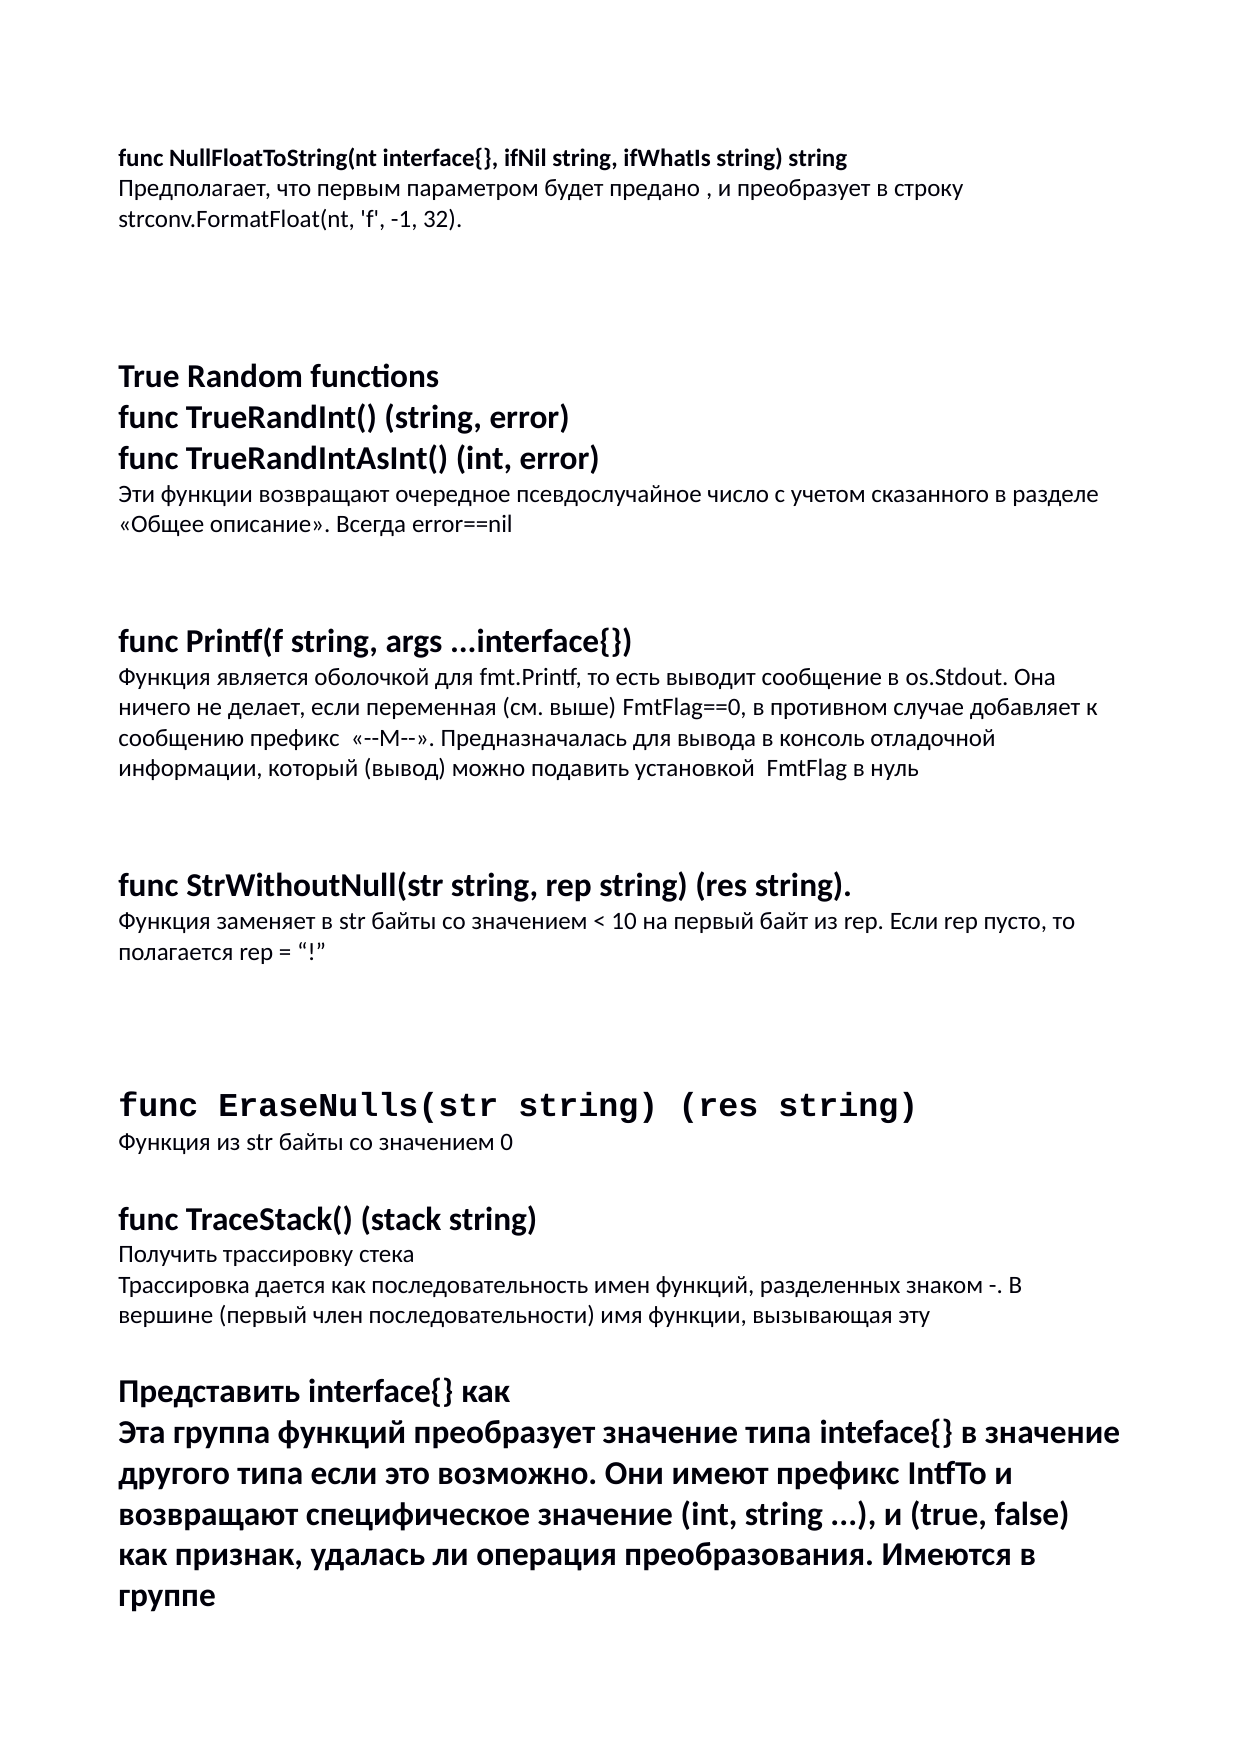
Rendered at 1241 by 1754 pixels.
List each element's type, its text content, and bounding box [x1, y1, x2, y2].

text Представить interface{} как [118, 1371, 1122, 1411]
text Эти функции возвращают очередное псевдослучайное число с учетом сказанного в разделе «Общее описание». Всегда error==nil [118, 478, 1122, 539]
text Получить трассировку стека [118, 1238, 1122, 1269]
text func StrWithoutNull(str string, rep string) (res string). [118, 864, 1122, 905]
text func NullFloatToString(nt interface{}, ifNil string, ifWhatIs string) string [118, 142, 1122, 172]
text func TraceStack() (stack string) [118, 1197, 1122, 1238]
text Эта группа функций преобразует значение типа inteface{} в значение другого типа если это возможно. Они имеют префикс IntfTo и возвращают специфическое значение (int, string ...), и (true, false) как признак, удалась ли операция преобразования. Имеются в группе [118, 1411, 1122, 1615]
text func EraseNulls(str string) (res string) [118, 1088, 1122, 1126]
text True Random functions [118, 356, 1122, 396]
text func TrueRandIntAsInt() (int, error) [118, 437, 1122, 478]
text func Printf(f string, args ...interface{}) Функция является оболочкой для fmt.Printf, то есть выводит сообщение в os.Stdout. Она ничего не делает, если переменная (см. выше) FmtFlag==0, в противном случае добавляет к сообщению префикс «--M--». Предназначалась для вывода в консоль отладочной информации, который (вывод) можно подавить установкой FmtFlag в нуль [118, 620, 1122, 783]
text Трассировка дается как последовательность имен функций, разделенных знаком -. В вершине (первый член последовательности) имя функции, вызывающая эту [118, 1269, 1122, 1330]
text func TrueRandInt() (string, error) [118, 396, 1122, 437]
text Функция из str байты со значением 0 [118, 1126, 1122, 1157]
text Предполагает, что первым параметром будет предано , и преобразует в строку strconv.FormatFloat(nt, 'f', -1, 32). [118, 172, 1122, 233]
text Функция заменяет в str байты со значением < 10 на первый байт из rep. Если rep пусто, то полагается rep = “!” [118, 905, 1122, 966]
